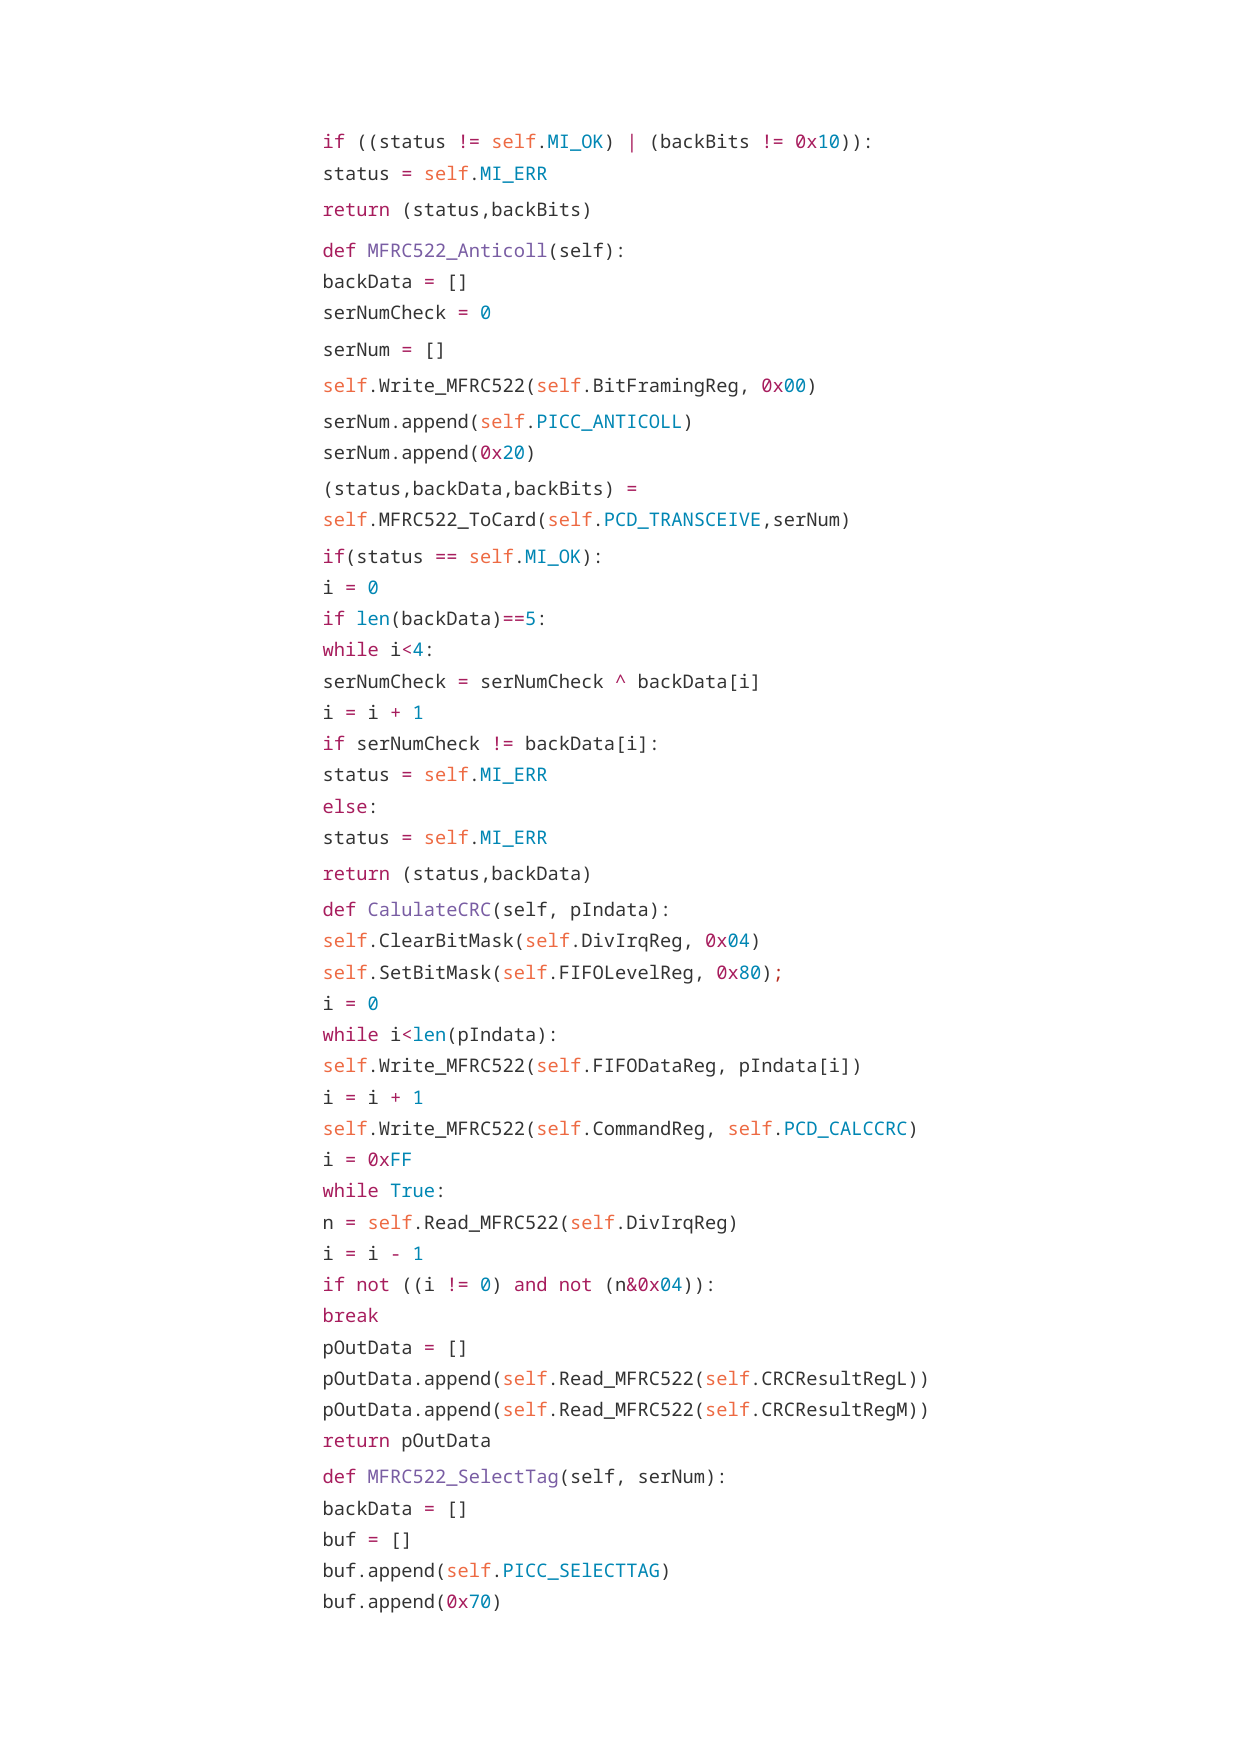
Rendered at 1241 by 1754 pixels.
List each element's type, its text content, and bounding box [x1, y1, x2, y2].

table_cell [118, 662, 322, 693]
table_cell [118, 725, 322, 756]
table_cell [323, 465, 1122, 470]
table_cell [118, 985, 322, 1016]
table_cell pOutData = [] [323, 1328, 1122, 1359]
table_cell [118, 118, 322, 123]
table_cell [118, 756, 322, 787]
table_cell [118, 227, 322, 231]
table_cell def MFRC522_Anticoll(self): [323, 231, 1122, 263]
table_cell [118, 294, 322, 325]
table_cell [118, 1583, 322, 1614]
table_cell [118, 600, 322, 631]
table_cell i = 0 [323, 569, 1122, 600]
table_cell if len(backData)==5: [323, 600, 1122, 631]
table_cell pOutData.append(self.Read_MFRC522(self.CRCResultRegL)) [323, 1360, 1122, 1391]
table_cell serNumCheck = serNumCheck ^ backData[i] [323, 662, 1122, 693]
table_cell [323, 398, 1122, 402]
table_cell [118, 222, 322, 227]
table_cell [118, 403, 322, 434]
table_cell while True: [323, 1172, 1122, 1203]
table_cell buf = [] [323, 1521, 1122, 1552]
table_cell [323, 886, 1122, 891]
table_cell [118, 891, 322, 922]
table_cell [323, 850, 1122, 854]
table_cell if serNumCheck != backData[i]: [323, 725, 1122, 756]
table_cell [118, 123, 322, 154]
table_cell [118, 1297, 322, 1328]
table_cell i = 0 [323, 985, 1122, 1016]
table_cell return pOutData [323, 1422, 1122, 1453]
table_cell [118, 330, 322, 361]
table_cell status = self.MI_ERR [323, 154, 1122, 186]
table_cell [118, 537, 322, 568]
table_cell [118, 855, 322, 886]
table_cell buf.append(0x70) [323, 1583, 1122, 1614]
table_cell [323, 1453, 1122, 1458]
table_cell serNum.append(0x20) [323, 434, 1122, 465]
table_cell [118, 1360, 322, 1391]
table_cell [118, 787, 322, 818]
table_cell backData = [] [323, 1489, 1122, 1521]
table_cell [323, 118, 1122, 123]
table_cell self.Write_MFRC522(self.BitFramingReg, 0x00) [323, 366, 1122, 397]
table_cell [118, 1422, 322, 1453]
table_cell [118, 1266, 322, 1297]
table_cell [118, 532, 322, 537]
table_cell i = 0xFF [323, 1141, 1122, 1172]
table_cell [118, 694, 322, 725]
table_cell serNum.append(self.PICC_ANTICOLL) [323, 403, 1122, 434]
table_cell serNumCheck = 0 [323, 294, 1122, 325]
table_cell i = i + 1 [323, 1078, 1122, 1109]
table_cell [118, 1110, 322, 1141]
table_cell [118, 1078, 322, 1109]
table_cell pOutData.append(self.Read_MFRC522(self.CRCResultRegM)) [323, 1391, 1122, 1422]
table_cell [118, 325, 322, 330]
table_cell [118, 366, 322, 397]
table_cell return (status,backBits) [323, 190, 1122, 222]
table_cell def CalulateCRC(self, pIndata): [323, 891, 1122, 922]
table_cell [118, 361, 322, 366]
table_cell [118, 1521, 322, 1552]
table_cell [118, 1235, 322, 1266]
table_cell [118, 465, 322, 470]
table_cell [118, 263, 322, 294]
table_cell [323, 532, 1122, 537]
table_cell [118, 1203, 322, 1234]
table_cell [118, 1047, 322, 1078]
table_cell [323, 227, 1122, 231]
table_cell if(status == self.MI_OK): [323, 537, 1122, 568]
table_cell else: [323, 787, 1122, 818]
table_cell while i<4: [323, 631, 1122, 662]
table_cell status = self.MI_ERR [323, 819, 1122, 850]
table_cell [118, 154, 322, 186]
table_cell if ((status != self.MI_OK) | (backBits != 0x10)): [323, 123, 1122, 154]
table_cell self.Write_MFRC522(self.FIFODataReg, pIndata[i]) [323, 1047, 1122, 1078]
table_cell status = self.MI_ERR [323, 756, 1122, 787]
table_cell i = i - 1 [323, 1235, 1122, 1266]
table_cell [323, 186, 1122, 190]
table_cell self.SetBitMask(self.FIFOLevelReg, 0x80); [323, 953, 1122, 984]
table_cell break [323, 1297, 1122, 1328]
table_cell self.Write_MFRC522(self.CommandReg, self.PCD_CALCCRC) [323, 1110, 1122, 1141]
table_cell def MFRC522_SelectTag(self, serNum): [323, 1458, 1122, 1489]
table_cell [323, 222, 1122, 227]
table_cell while i<len(pIndata): [323, 1016, 1122, 1047]
table_cell serNum = [] [323, 330, 1122, 361]
table_cell n = self.Read_MFRC522(self.DivIrqReg) [323, 1203, 1122, 1234]
table_cell [118, 1391, 322, 1422]
table_cell [118, 1016, 322, 1047]
table_cell [118, 922, 322, 953]
table_cell [118, 1172, 322, 1203]
table_cell [323, 325, 1122, 330]
table_cell if not ((i != 0) and not (n&0x04)): [323, 1266, 1122, 1297]
table_cell [118, 819, 322, 850]
table_cell self.ClearBitMask(self.DivIrqReg, 0x04) [323, 922, 1122, 953]
table_cell [118, 231, 322, 263]
table_cell [118, 186, 322, 190]
table_cell [118, 886, 322, 891]
table_cell [118, 631, 322, 662]
table_cell [118, 1552, 322, 1583]
table_cell [118, 1489, 322, 1521]
table_cell backData = [] [323, 263, 1122, 294]
table_cell [323, 361, 1122, 366]
table_cell [118, 190, 322, 222]
table_cell [118, 1328, 322, 1359]
table_cell [118, 1453, 322, 1458]
table_cell [118, 1458, 322, 1489]
table_cell [118, 850, 322, 854]
table_cell [118, 1141, 322, 1172]
table_cell buf.append(self.PICC_SElECTTAG) [323, 1552, 1122, 1583]
table_cell [118, 470, 322, 532]
table_cell [118, 953, 322, 984]
table_cell (status,backData,backBits) = self.MFRC522_ToCard(self.PCD_TRANSCEIVE,serNum) [323, 470, 1122, 532]
table_cell [118, 569, 322, 600]
table_cell i = i + 1 [323, 694, 1122, 725]
table_cell [118, 398, 322, 402]
table_cell return (status,backData) [323, 855, 1122, 886]
table_cell [118, 434, 322, 465]
